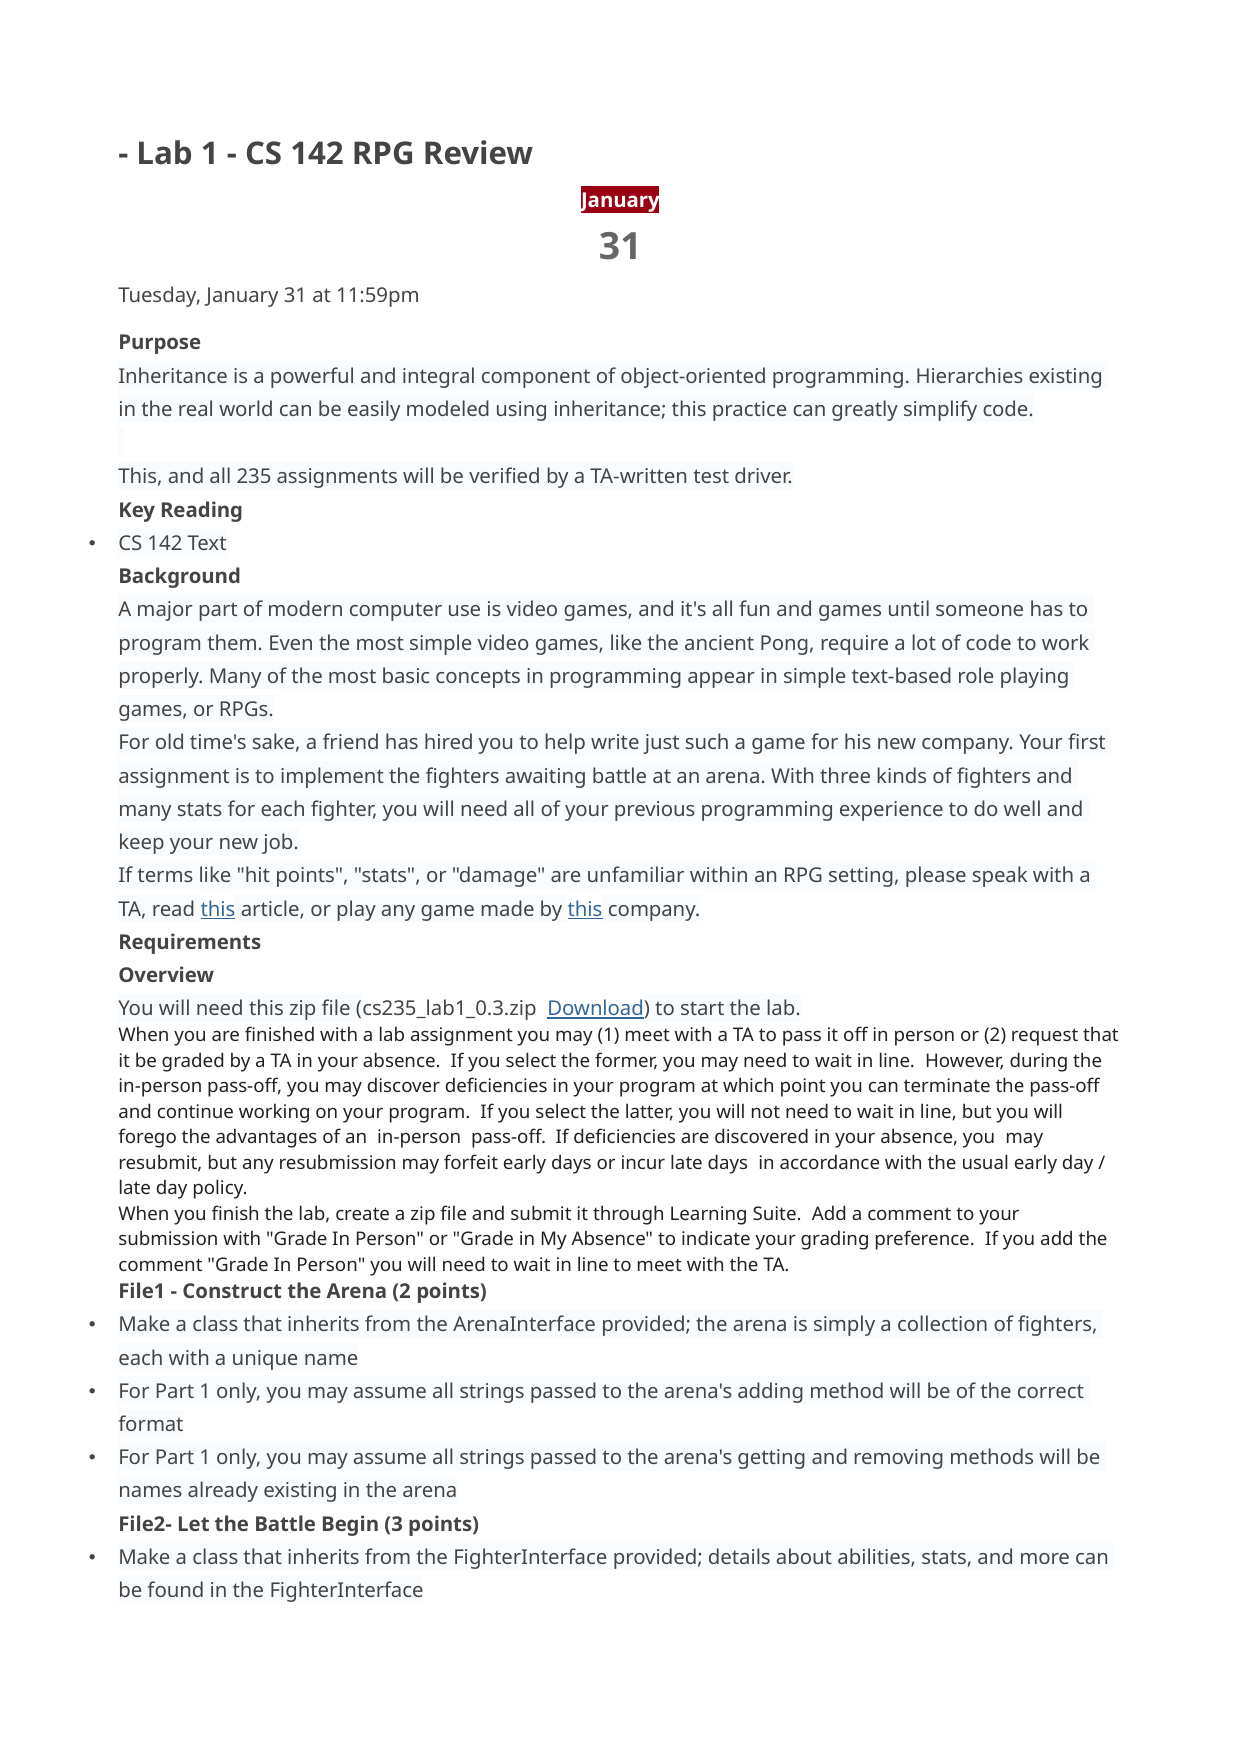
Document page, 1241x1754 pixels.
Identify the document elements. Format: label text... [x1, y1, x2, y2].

text If terms like "hit points", "stats", or "damage" are unfamiliar within an RPG setting, please speak with a TA, read this article, or play any game made by this company. [118, 861, 1122, 922]
text Key Reading [118, 495, 1122, 523]
text January [118, 186, 1122, 213]
text File2- Let the Battle Begin (3 points) [118, 1509, 1122, 1537]
text Requirements [118, 927, 1122, 955]
text For old time's sake, a friend has hired you to help write just such a game for his new company. Your first assignment is to implement the fighters awaiting battle at an arena. With three kinds of fighters and many stats for each fighter, you will need all of your previous programming experience to do well and keep your new job. [118, 728, 1122, 855]
text When you finish the lab, create a zip file and submit it through Learning Suite. Add a comment to your submission with "Grade In Person" or "Grade in My Absence" to indicate your grading preference. If you add the comment "Grade In Person" you will need to wait in line to meet with the TA. [118, 1200, 1122, 1277]
subtitle - Lab 1 - CS 142 RPG Review [118, 131, 1122, 173]
text A major part of modern computer use is video games, and it's all fun and games until someone has to program them. Even the most simple video games, like the ancient Pong, require a lot of code to work properly. Many of the most basic concepts in programming appear in simple text-based role playing games, or RPGs. [118, 595, 1122, 722]
list Make a class that inherits from the ArenaInterface provided; the arena is simply a collection of fighters, each with a unique name [118, 1310, 1122, 1371]
text Background [118, 562, 1122, 589]
text File1 - Construct the Arena (2 points) [118, 1277, 1122, 1304]
list For Part 1 only, you may assume all strings passed to the arena's adding method will be of the correct format [118, 1376, 1122, 1437]
text This, and all 235 assignments will be verified by a TA-written test driver. [118, 462, 1122, 490]
list For Part 1 only, you may assume all strings passed to the arena's getting and removing methods will be names already existing in the arena [118, 1443, 1122, 1504]
text Purpose [118, 328, 1122, 356]
text Inheritance is a powerful and integral component of object-oriented programming. Hierarchies existing in the real world can be easily modeled using inheritance; this practice can greatly simplify code. [118, 361, 1122, 422]
list Make a class that inherits from the FighterInterface provided; details about abilities, stats, and more can be found in the FighterInterface [118, 1543, 1122, 1603]
text Tuesday, January 31 at 11:59pm [118, 280, 1122, 308]
text 31 [118, 219, 1122, 270]
text When you are finished with a lab assignment you may (1) meet with a TA to pass it off in person or (2) request that it be graded by a TA in your absence. If you select the former, you may need to wait in line. However, during the in-person pass-off, you may discover deficiencies in your program at which point you can terminate the pass-off and continue working on your program. If you select the latter, you will not need to wait in line, but you will forego the advantages of an in-person pass-off. If deficiencies are discovered in your absence, you may resubmit, but any resubmission may forfeit early days or incur late days in accordance with the usual early day / late day policy. [118, 1022, 1122, 1200]
text Overview [118, 961, 1122, 988]
text You will need this zip file (cs235_lab1_0.3.zip Download) to start the lab. [118, 994, 1122, 1022]
list CS 142 Text [118, 529, 1122, 556]
